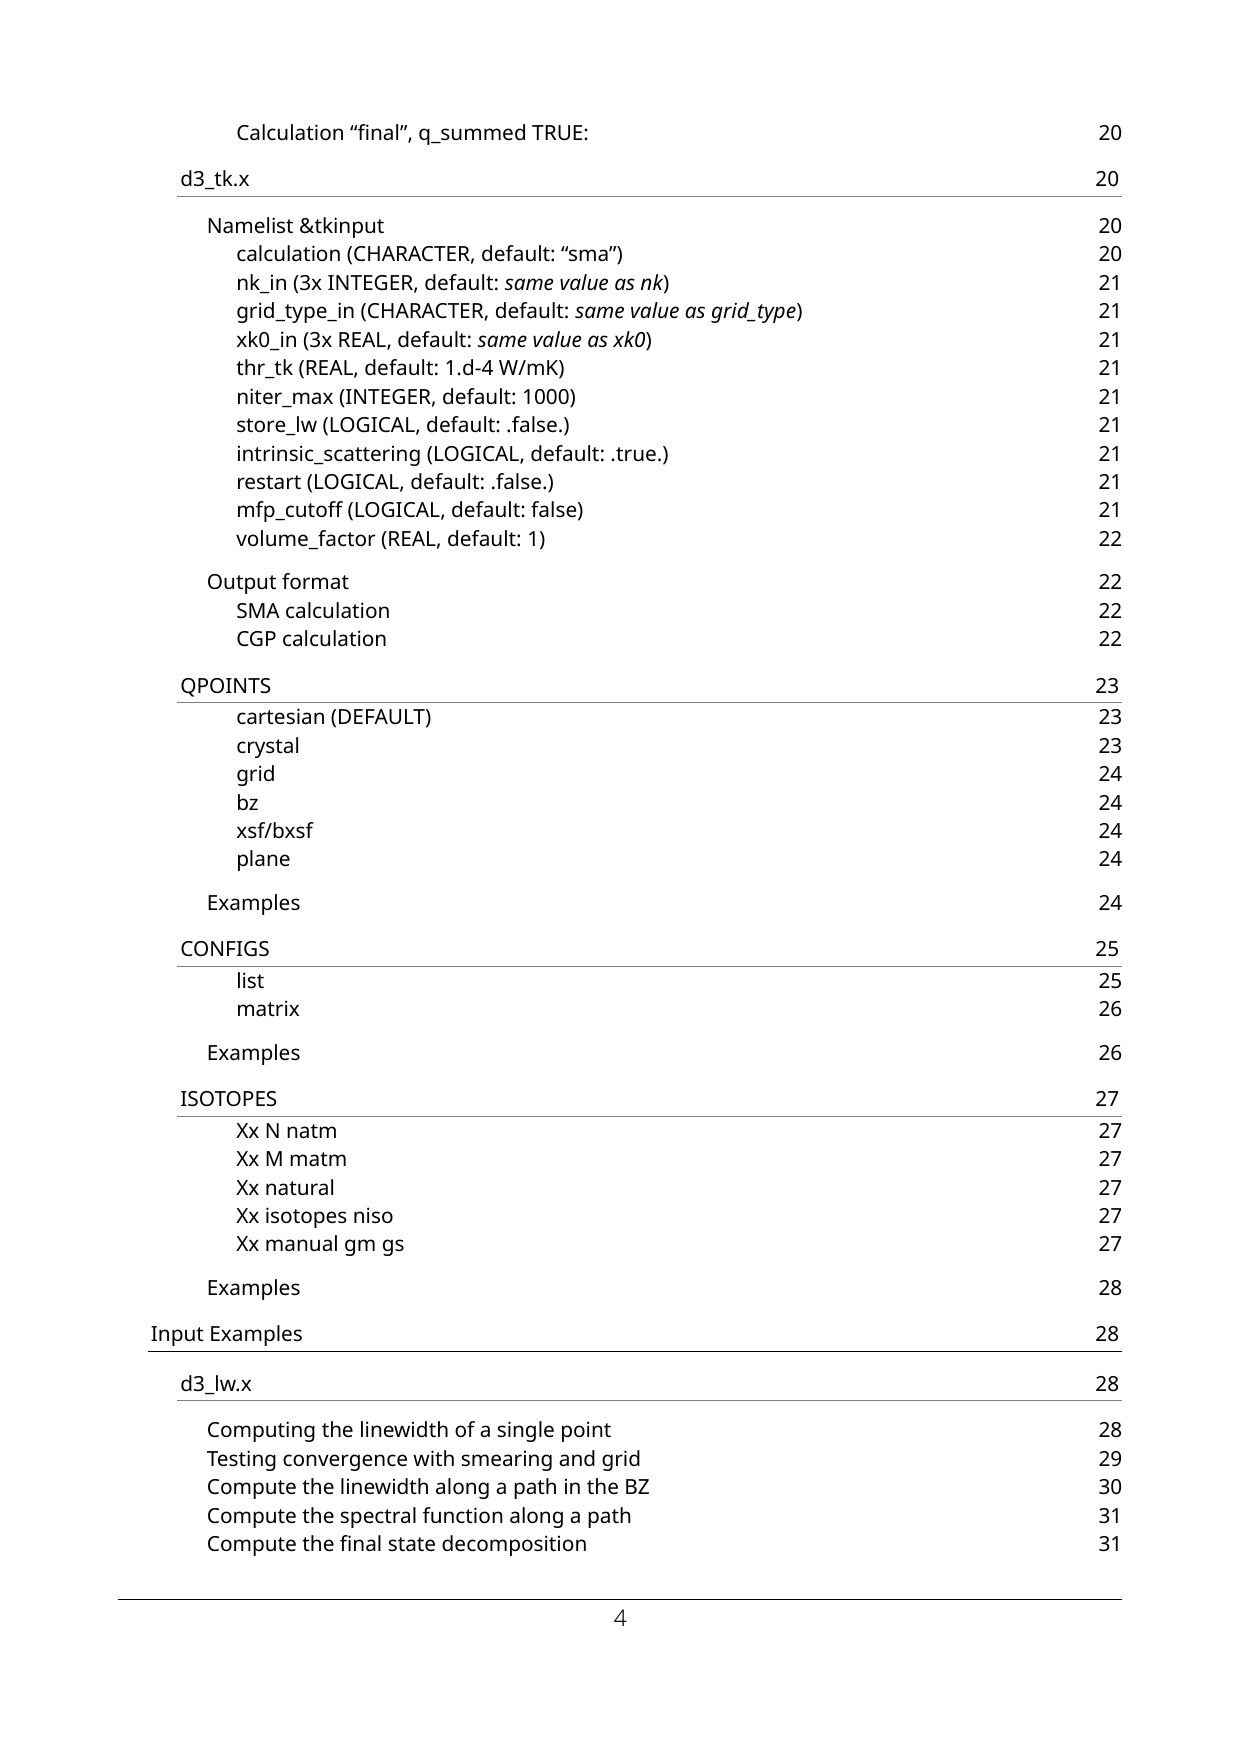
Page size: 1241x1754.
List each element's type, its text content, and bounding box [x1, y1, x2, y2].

text Xx M matm 27 [236, 1144, 1122, 1173]
text intrinsic_scattering (LOGICAL, default: .true.) 21 [236, 439, 1122, 467]
text crystal 23 [236, 731, 1122, 759]
text niter_max (INTEGER, default: 1000) 21 [236, 382, 1122, 410]
text Calculation “final”, q_summed TRUE: 20 [236, 118, 1122, 147]
text Computing the linewidth of a single point 28 [207, 1416, 1122, 1444]
text thr_tk (REAL, default: 1.d-4 W/mK) 21 [236, 353, 1122, 382]
text Xx N natm 27 [236, 1117, 1122, 1144]
text d3_tk.x 20 [177, 162, 1122, 196]
text Compute the spectral function along a path 31 [207, 1501, 1122, 1529]
text grid_type_in (CHARACTER, default: same value as grid_type) 21 [236, 296, 1122, 325]
text grid 24 [236, 759, 1122, 788]
text volume_factor (REAL, default: 1) 22 [236, 524, 1122, 552]
text CONFIGS 25 [177, 931, 1122, 966]
text CGP calculation 22 [236, 624, 1122, 653]
text list 25 [236, 967, 1122, 994]
text Xx natural 27 [236, 1173, 1122, 1201]
text SMA calculation 22 [236, 596, 1122, 624]
text store_lw (LOGICAL, default: .false.) 21 [236, 410, 1122, 439]
text Compute the linewidth along a path in the BZ 30 [207, 1472, 1122, 1501]
text Testing convergence with smearing and grid 29 [207, 1444, 1122, 1472]
text restart (LOGICAL, default: .false.) 21 [236, 467, 1122, 496]
text cartesian (DEFAULT) 23 [236, 703, 1122, 731]
text xk0_in (3x REAL, default: same value as xk0) 21 [236, 325, 1122, 353]
text Output format 22 [207, 567, 1122, 596]
text ISOTOPES 27 [177, 1081, 1122, 1116]
text bz 24 [236, 788, 1122, 816]
text Namelist &tkinput 20 [207, 211, 1122, 239]
text Xx manual gm gs 27 [236, 1229, 1122, 1258]
text QPOINTS 23 [177, 668, 1122, 702]
text Examples 28 [207, 1273, 1122, 1301]
text mfp_cutoff (LOGICAL, default: false) 21 [236, 496, 1122, 524]
text calculation (CHARACTER, default: “sma”) 20 [236, 239, 1122, 268]
text Examples 26 [207, 1038, 1122, 1066]
text nk_in (3x INTEGER, default: same value as nk) 21 [236, 268, 1122, 296]
text xsf/bxsf 24 [236, 816, 1122, 844]
text matrix 26 [236, 994, 1122, 1023]
text Input Examples 28 [148, 1316, 1122, 1351]
text plane 24 [236, 844, 1122, 873]
text Compute the final state decomposition 31 [207, 1529, 1122, 1558]
text d3_lw.x 28 [177, 1366, 1122, 1400]
text Examples 24 [207, 888, 1122, 916]
text Xx isotopes niso 27 [236, 1201, 1122, 1229]
